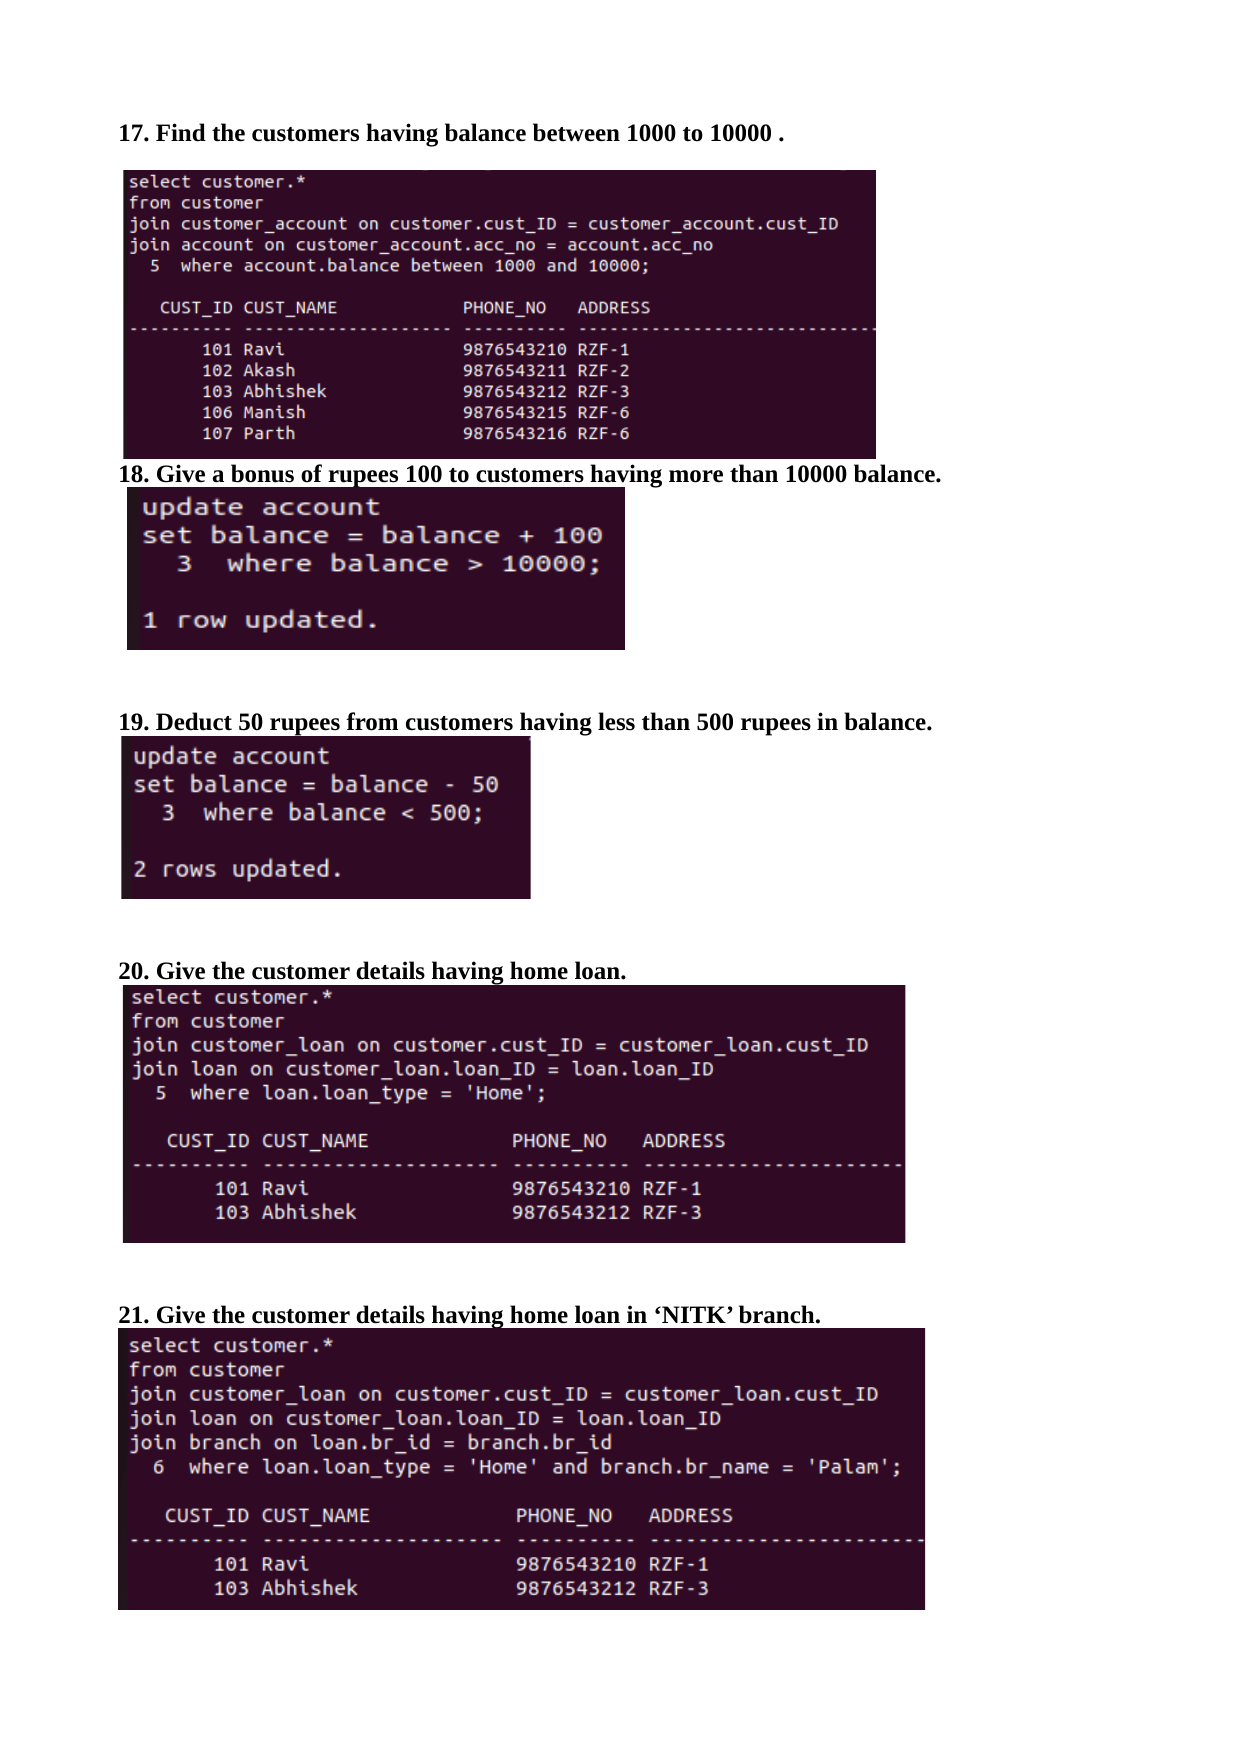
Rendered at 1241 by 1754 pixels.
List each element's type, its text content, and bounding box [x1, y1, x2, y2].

text 20. Give the customer details having home loan. [118, 956, 1122, 985]
picture [121, 736, 531, 899]
text 21. Give the customer details having home loan in ‘NITK’ branch. [118, 1300, 1122, 1329]
text 19. Deduct 50 rupees from customers having less than 500 rupees in balance. [118, 707, 1122, 736]
text 17. Find the customers having balance between 1000 to 10000 . [118, 118, 1122, 147]
picture [122, 985, 906, 1243]
picture [123, 170, 876, 459]
text 18. Give a bonus of rupees 100 to customers having more than 10000 balance. [118, 147, 1122, 487]
picture [118, 1328, 926, 1610]
picture [127, 487, 625, 650]
